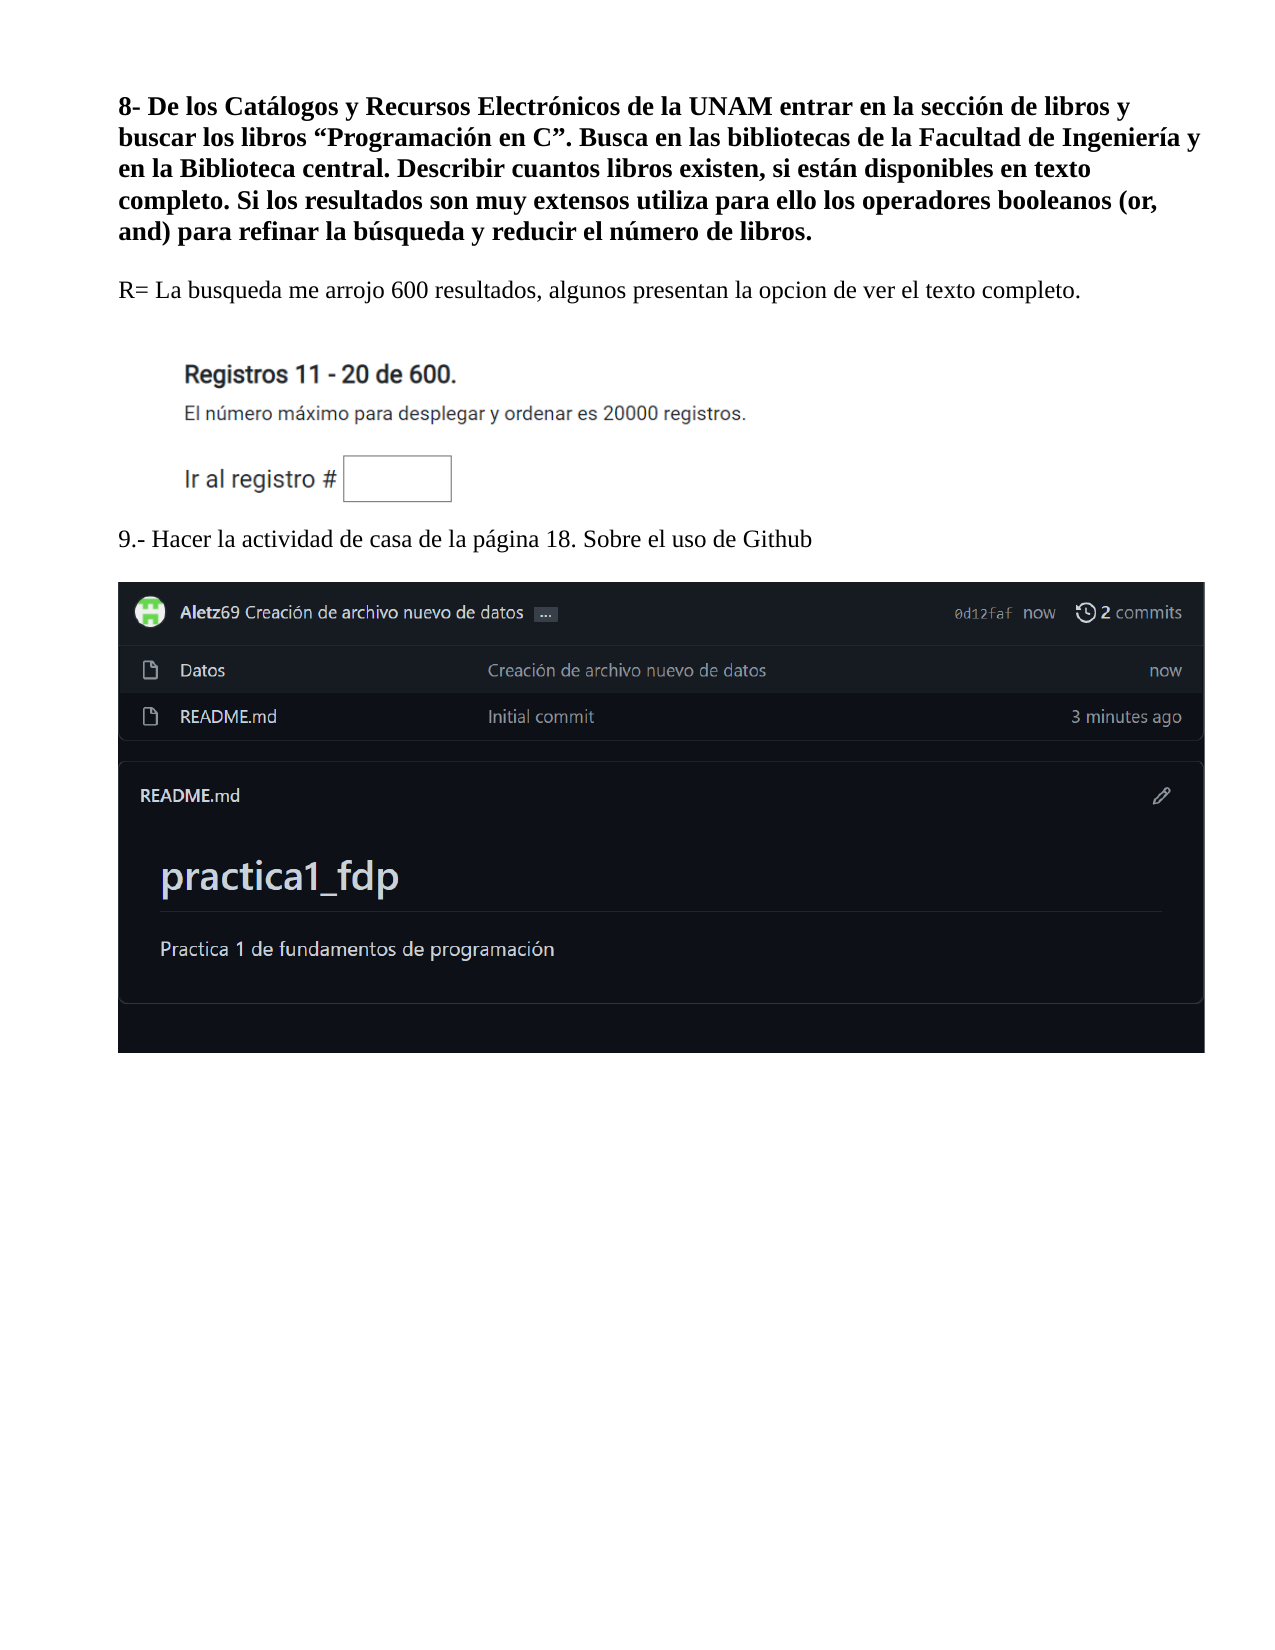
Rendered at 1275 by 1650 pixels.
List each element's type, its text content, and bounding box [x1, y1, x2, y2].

text 8- De los Catálogos y Recursos Electrónicos de la UNAM entrar en la sección de libros y buscar los libros “Programación en C”. Busca en las bibliotecas de la Facultad de Ingeniería y en la Biblioteca central. Describir cuantos libros existen, si están disponibles en texto completo. Si los resultados son muy extensos utiliza para ello los operadores booleanos (or, and) para refinar la búsqueda y reducir el número de libros. [118, 90, 1205, 246]
text 9.- Hacer la actividad de casa de la página 18. Sobre el uso de Github [118, 524, 1205, 553]
text R= La busqueda me arrojo 600 resultados, algunos presentan la opcion de ver el texto completo. [118, 275, 1205, 303]
